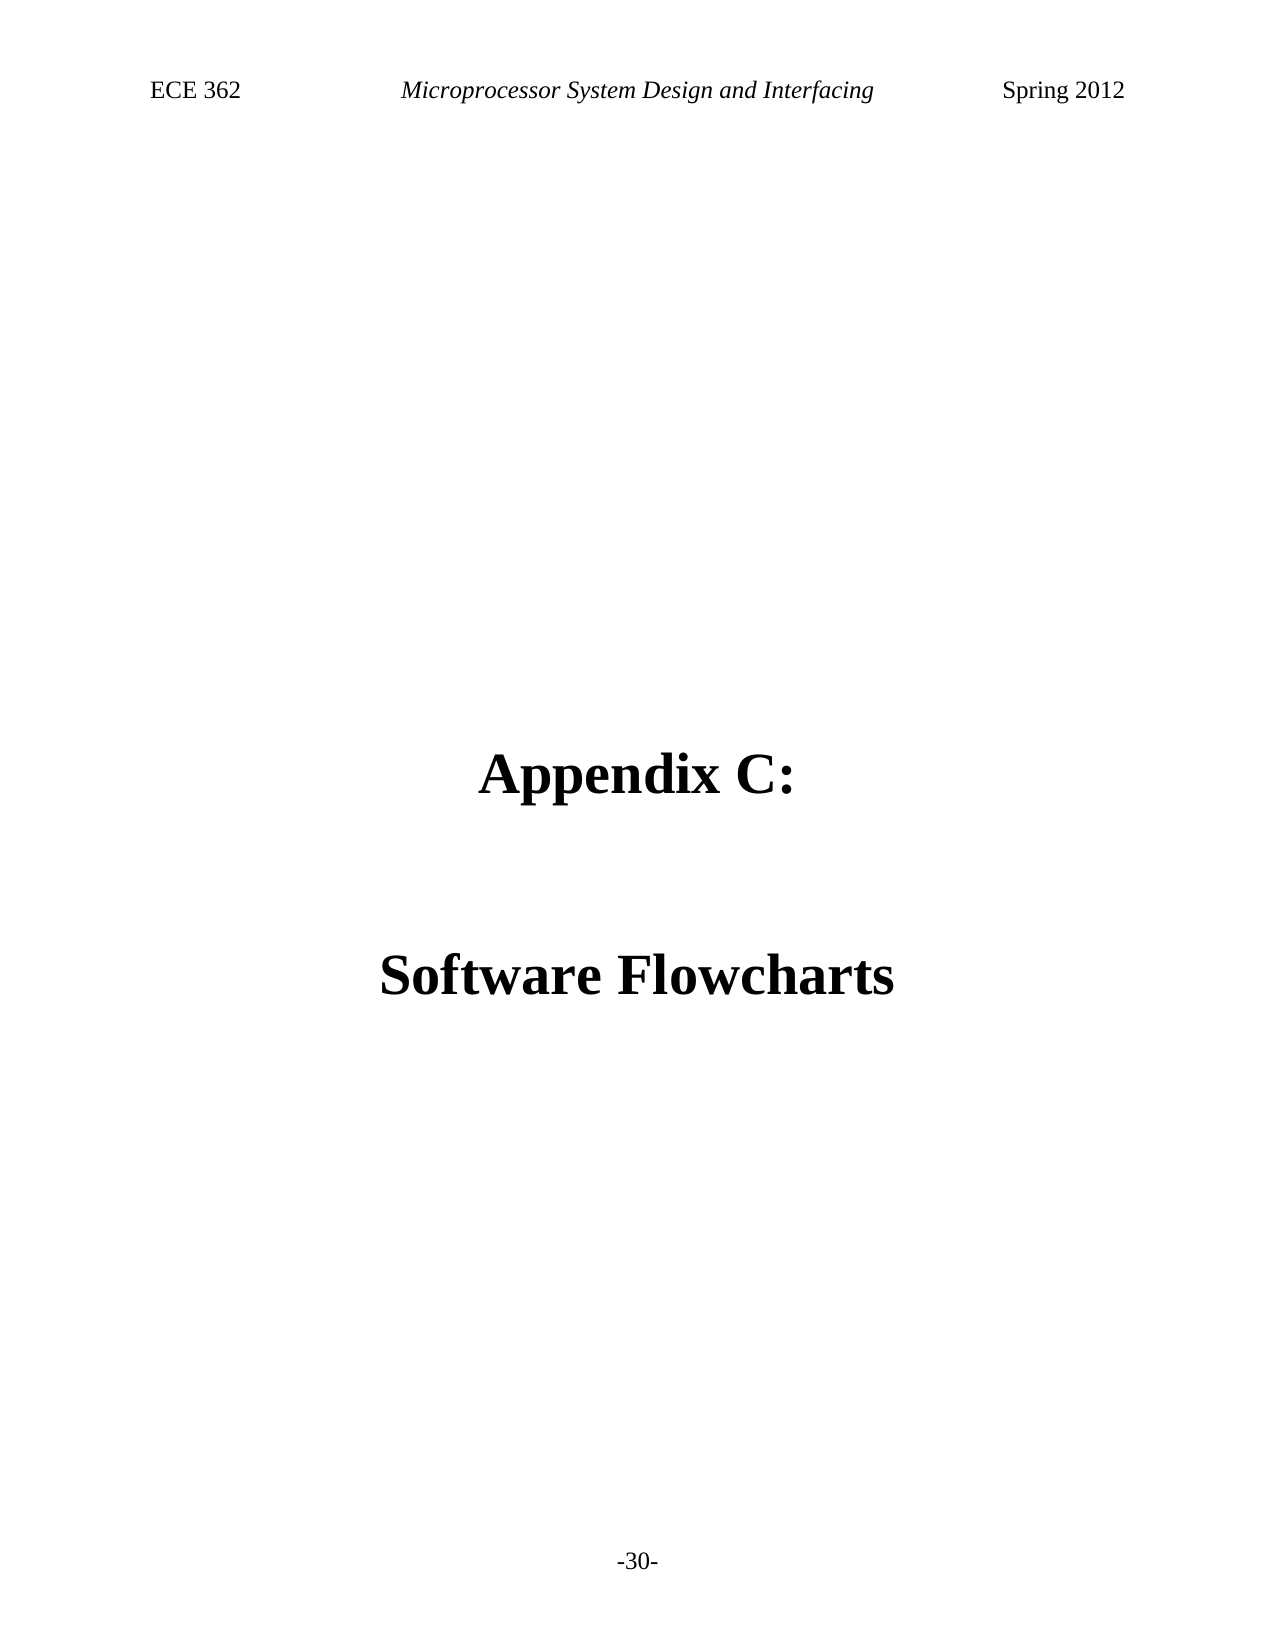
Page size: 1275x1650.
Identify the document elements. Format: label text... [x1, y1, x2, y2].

text Software Flowcharts [150, 940, 1125, 1007]
text Appendix C: [150, 739, 1125, 806]
